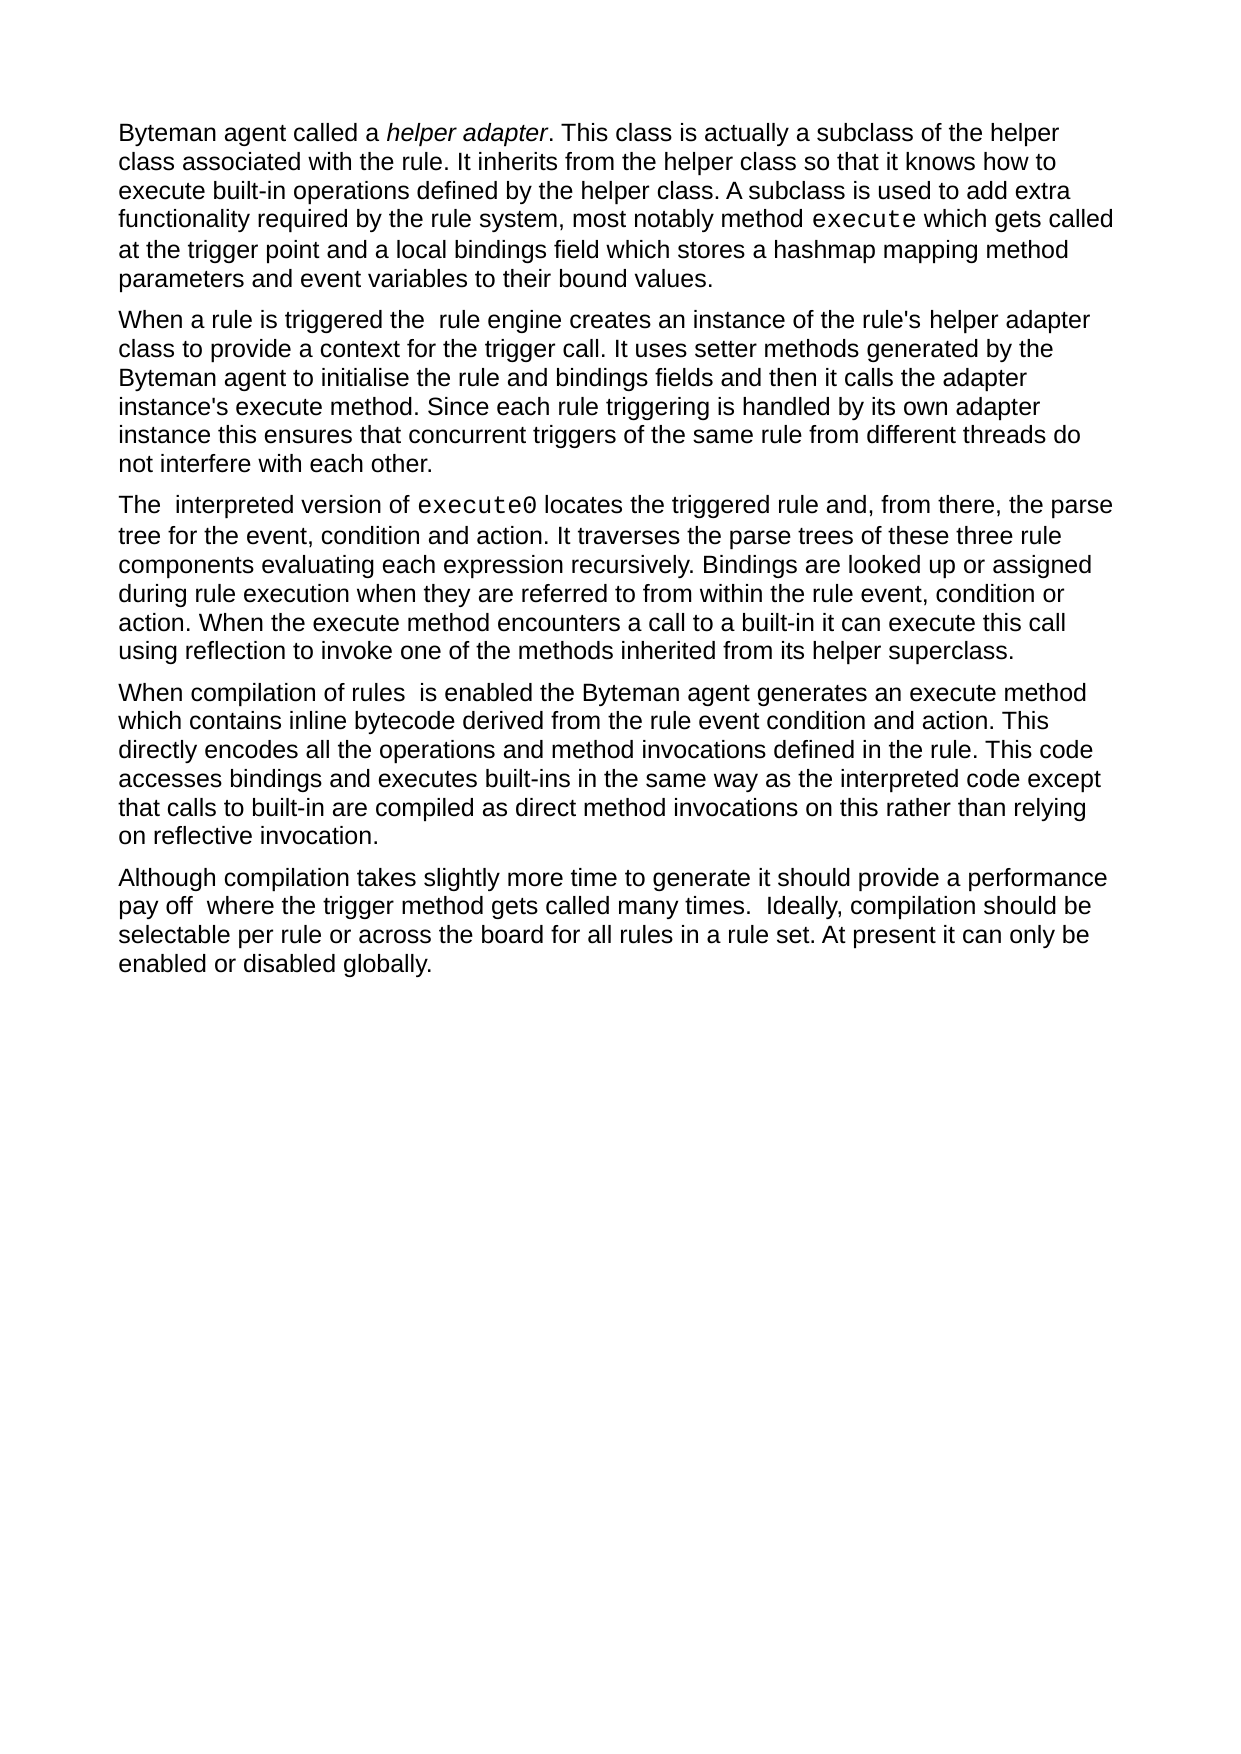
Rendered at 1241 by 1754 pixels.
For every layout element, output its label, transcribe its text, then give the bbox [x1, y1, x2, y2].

text Although compilation takes slightly more time to generate it should provide a performance pay off where the trigger method gets called many times. Ideally, compilation should be selectable per rule or across the board for all rules in a rule set. At present it can only be enabled or disabled globally. [118, 862, 1122, 977]
text When compilation of rules is enabled the Byteman agent generates an execute method which contains inline bytecode derived from the rule event condition and action. This directly encodes all the operations and method invocations defined in the rule. This code accesses bindings and executes built-ins in the same way as the interpreted code except that calls to built-in are compiled as direct method invocations on this rather than relying on reflective invocation. [118, 677, 1122, 850]
text When a rule is triggered the rule engine creates an instance of the rule's helper adapter class to provide a context for the trigger call. It uses setter methods generated by the Byteman agent to initialise the rule and bindings fields and then it calls the adapter instance's execute method. Since each rule triggering is handled by its own adapter instance this ensures that concurrent triggers of the same rule from different threads do not interfere with each other. [118, 305, 1122, 478]
text Byteman agent called a helper adapter. This class is actually a subclass of the helper class associated with the rule. It inherits from the helper class so that it knows how to execute built-in operations defined by the helper class. A subclass is used to add extra functionality required by the rule system, most notably method execute which gets called at the trigger point and a local bindings field which stores a hashmap mapping method parameters and event variables to their bound values. [118, 118, 1122, 293]
text The interpreted version of execute0 locates the triggered rule and, from there, the parse tree for the event, condition and action. It traverses the parse trees of these three rule components evaluating each expression recursively. Bindings are looked up or assigned during rule execution when they are referred to from within the rule event, condition or action. When the execute method encounters a call to a built-in it can execute this call using reflection to invoke one of the methods inherited from its helper superclass. [118, 490, 1122, 665]
